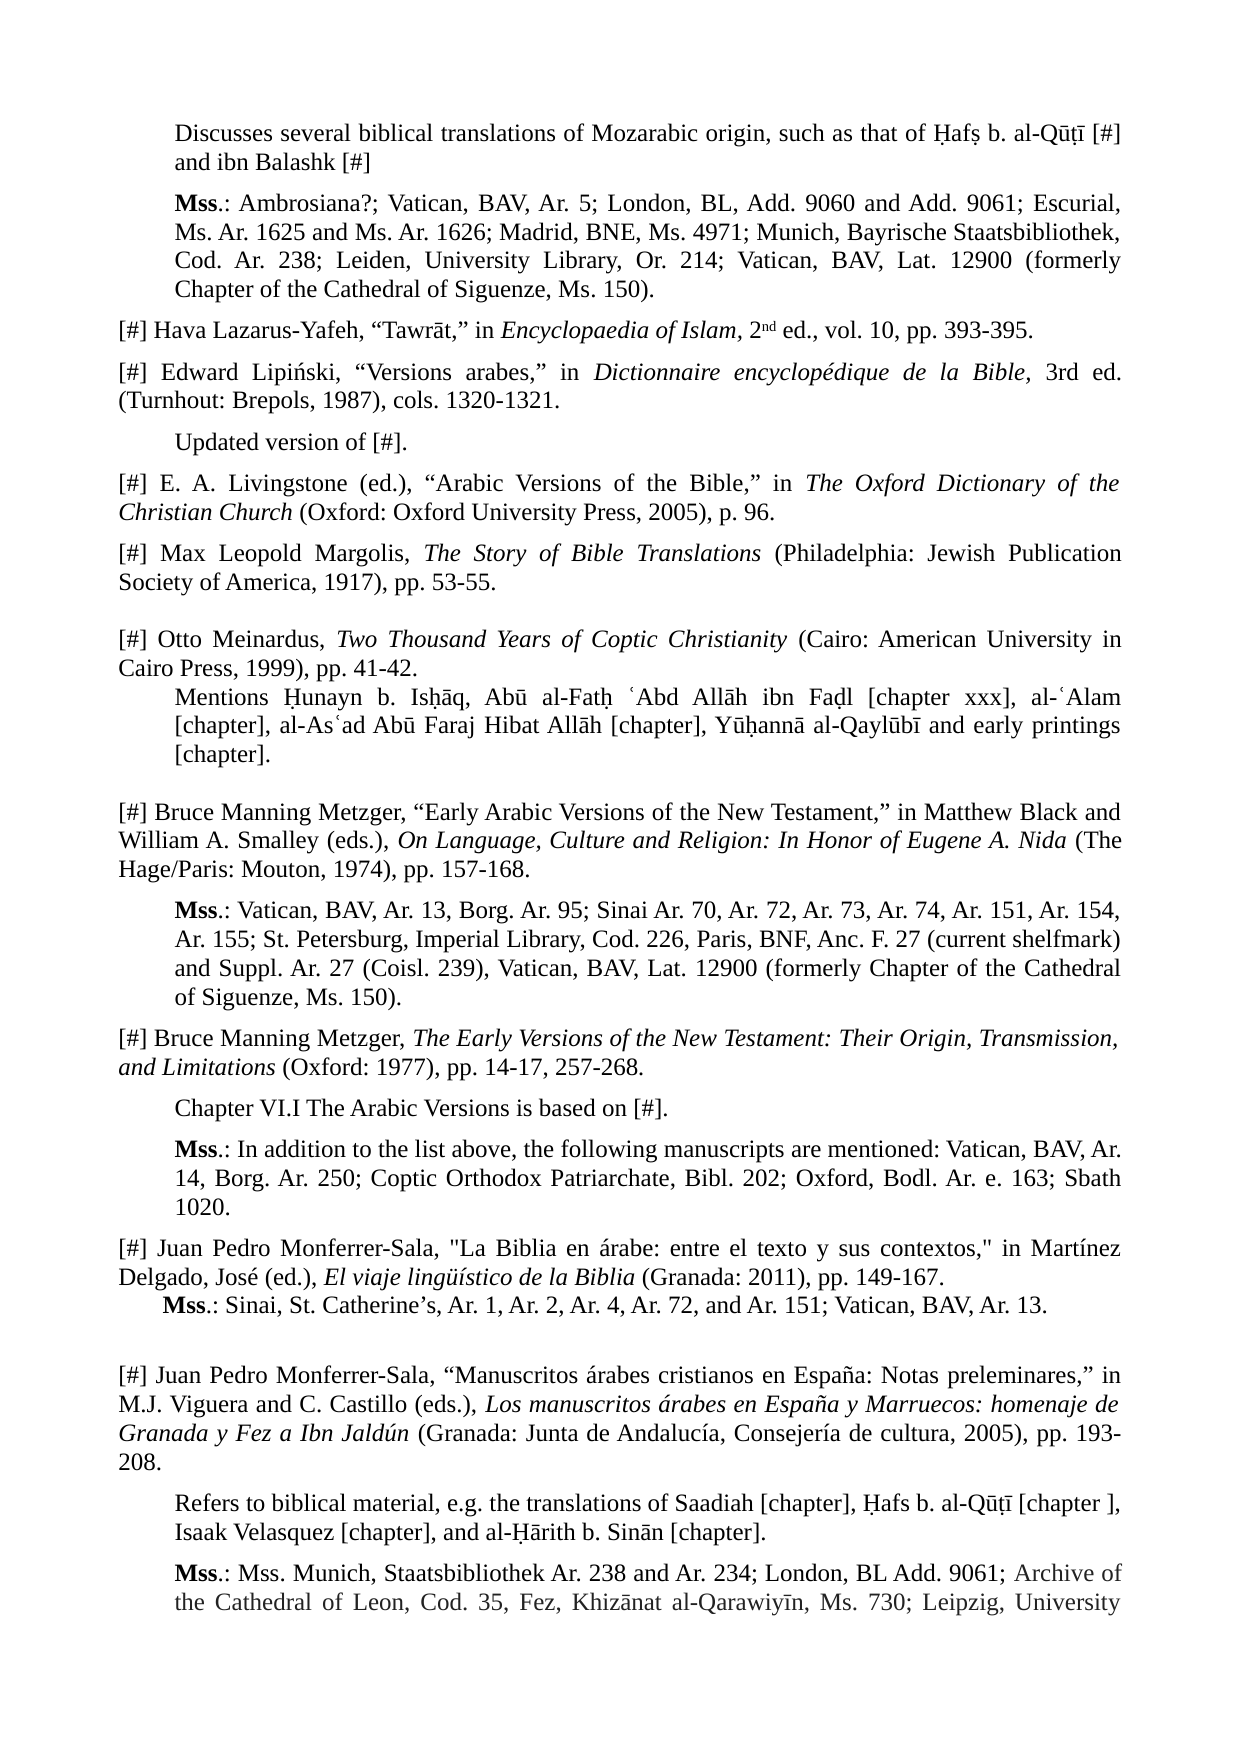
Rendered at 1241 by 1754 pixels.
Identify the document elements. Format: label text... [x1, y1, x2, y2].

text Refers to biblical material, e.g. the translations of Saadiah [chapter], Ḥafs b. al-Qūṭī [chapter ], Isaak Velasquez [chapter], and al-Ḥārith b. Sinān [chapter]. [174, 1488, 1122, 1546]
text [#] Bruce Manning Metzger, The Early Versions of the New Testament: Their Origin, Transmission, and Limitations (Oxford: 1977), pp. 14-17, 257-268. [118, 1023, 1122, 1081]
text Mss.: Vatican, BAV, Ar. 13, Borg. Ar. 95; Sinai Ar. 70, Ar. 72, Ar. 73, Ar. 74, Ar. 151, Ar. 154, Ar. 155; St. Petersburg, Imperial Library, Cod. 226, Paris, BNF, Anc. F. 27 (current shelfmark) and Suppl. Ar. 27 (Coisl. 239), Vatican, BAV, Lat. 12900 (formerly Chapter of the Cathedral of Siguenze, Ms. 150). [174, 896, 1122, 1011]
text Discusses several biblical translations of Mozarabic origin, such as that of Ḥafṣ b. al-Qūṭī [#] and ibn Balashk [#] [174, 118, 1122, 176]
text Mss.: Sinai, St. Catherine’s, Ar. 1, Ar. 2, Ar. 4, Ar. 72, and Ar. 151; Vatican, BAV, Ar. 13. [162, 1291, 1122, 1319]
text [#] Otto Meinardus, Two Thousand Years of Coptic Christianity (Cairo: American University in Cairo Press, 1999), pp. 41-42. [118, 624, 1122, 682]
text Mss.: In addition to the list above, the following manuscripts are mentioned: Vatican, BAV, Ar. 14, Borg. Ar. 250; Coptic Orthodox Patriarchate, Bibl. 202; Oxford, Bodl. Ar. e. 163; Sbath 1020. [174, 1134, 1122, 1221]
text Mss.: Ambrosiana?; Vatican, BAV, Ar. 5; London, BL, Add. 9060 and Add. 9061; Escurial, Ms. Ar. 1625 and Ms. Ar. 1626; Madrid, BNE, Ms. 4971; Munich, Bayrische Staatsbibliothek, Cod. Ar. 238; Leiden, University Library, Or. 214; Vatican, BAV, Lat. 12900 (formerly Chapter of the Cathedral of Siguenze, Ms. 150). [174, 188, 1122, 303]
text [#] E. A. Livingstone (ed.), “Arabic Versions of the Bible,” in The Oxford Dictionary of the Christian Church (Oxford: Oxford University Press, 2005), p. 96. [118, 468, 1122, 526]
text [#] Bruce Manning Metzger, “Early Arabic Versions of the New Testament,” in Matthew Black and William A. Smalley (eds.), On Language, Culture and Religion: In Honor of Eugene A. Nida (The Hage/Paris: Mouton, 1974), pp. 157-168. [118, 797, 1122, 883]
text [#] Edward Lipiński, “Versions arabes,” in Dictionnaire encyclopédique de la Bible, 3rd ed. (Turnhout: Brepols, 1987), cols. 1320-1321. [118, 357, 1122, 414]
text Updated version of [#]. [118, 427, 1122, 456]
text Chapter VI.I The Arabic Versions is based on [#]. [174, 1093, 1122, 1122]
text Mentions Ḥunayn b. Isḥāq, Abū al-Fatḥ ʿAbd Allāh ibn Faḍl [chapter xxx], al-ʿAlam [chapter], al-Asʿad Abū Faraj Hibat Allāh [chapter], Yūḥannā al-Qaylūbī and early printings [chapter]. [174, 682, 1122, 768]
text Mss.: Mss. Munich, Staatsbibliothek Ar. 238 and Ar. 234; London, BL Add. 9061; Archive of the Cathedral of Leon, Cod. 35, Fez, Khizānat al-Qarawiyīn, Ms. 730; Leipzig, University [174, 1558, 1122, 1616]
text [#] Juan Pedro Monferrer-Sala, "La Biblia en árabe: entre el texto y sus contextos," in Martínez Delgado, José (ed.), El viaje lingüístico de la Biblia (Granada: 2011), pp. 149-167. [118, 1233, 1122, 1291]
text [#] Hava Lazarus-Yafeh, “Tawrāt,” in Encyclopaedia of Islam, 2nd ed., vol. 10, pp. 393-395. [118, 316, 1122, 344]
text [#] Max Leopold Margolis, The Story of Bible Translations (Philadelphia: Jewish Publication Society of America, 1917), pp. 53-55. [118, 538, 1122, 596]
text [#] Juan Pedro Monferrer-Sala, “Manuscritos árabes cristianos en España: Notas preleminares,” in M.J. Viguera and C. Castillo (eds.), Los manuscritos árabes en España y Marruecos: homenaje de Granada y Fez a Ibn Jaldún (Granada: Junta de Andalucía, Consejería de cultura, 2005), pp. 193-208. [118, 1361, 1122, 1476]
